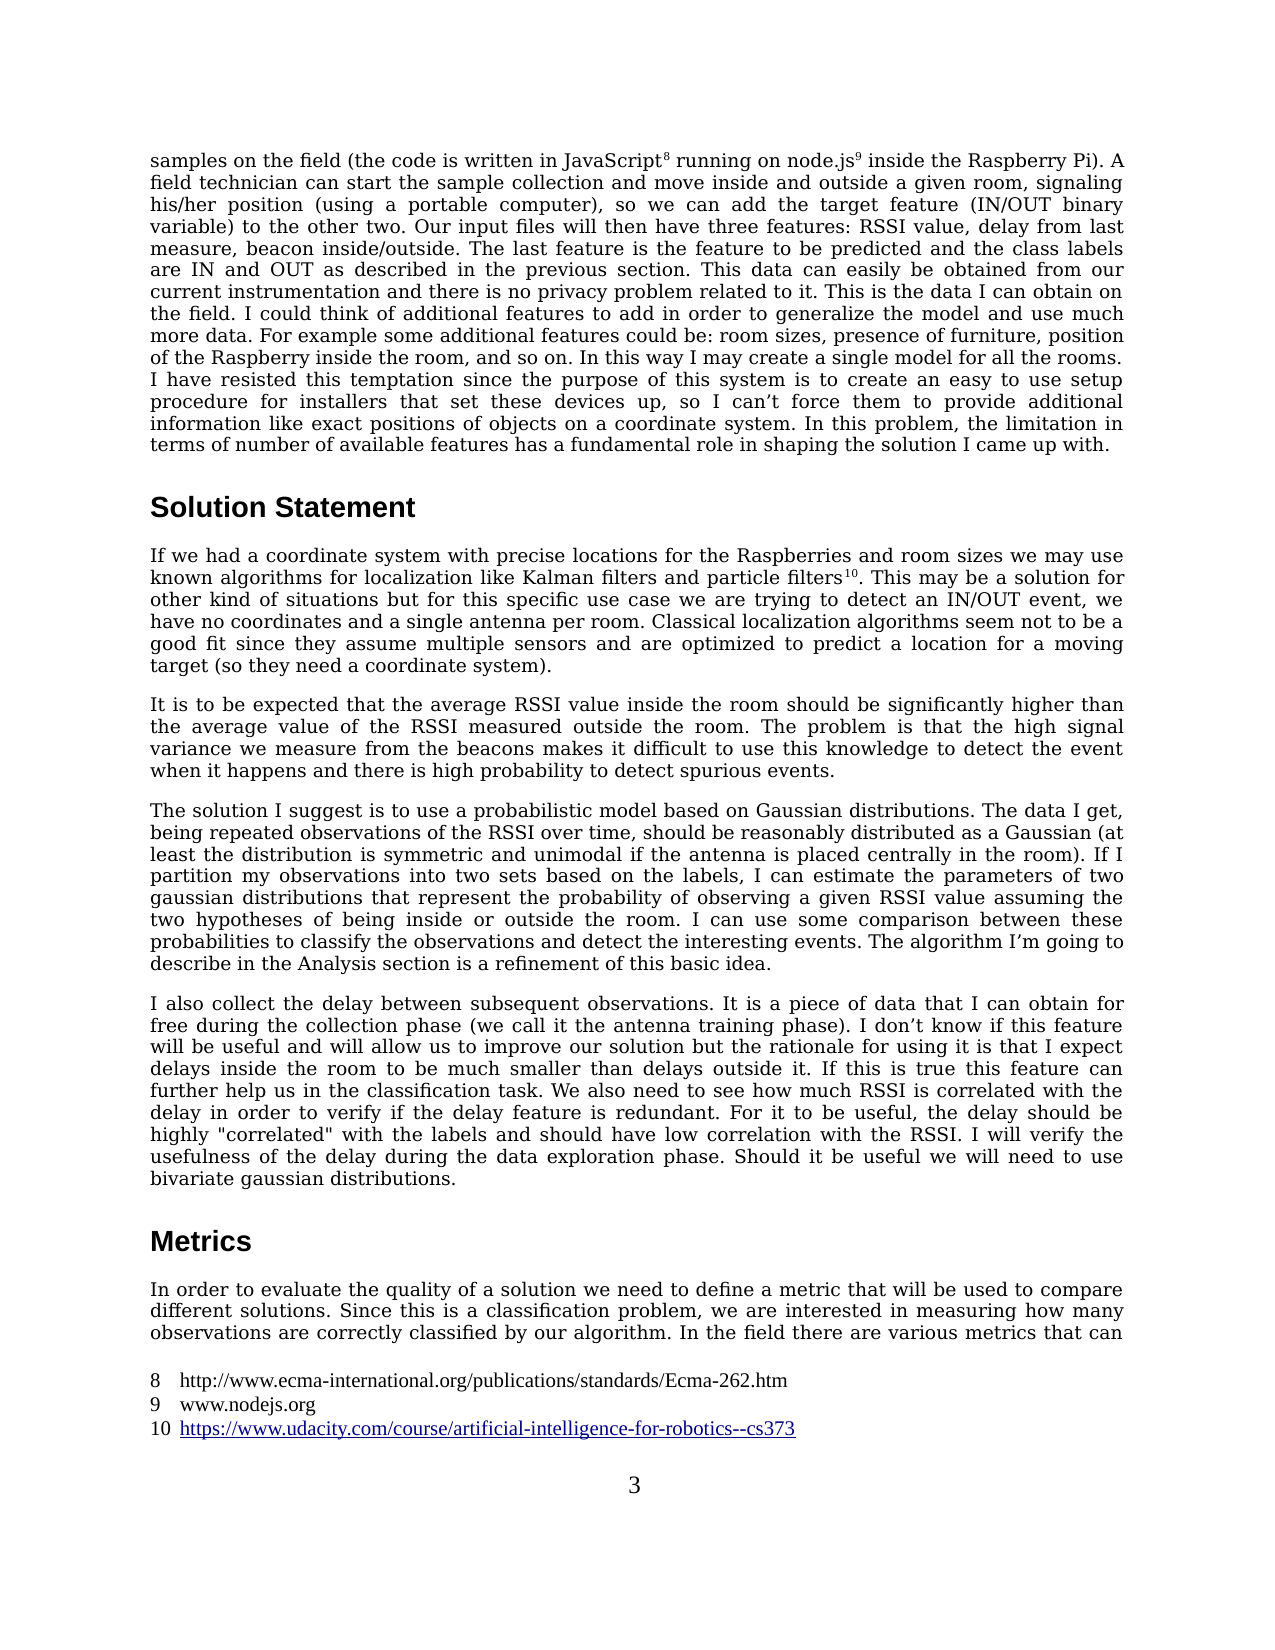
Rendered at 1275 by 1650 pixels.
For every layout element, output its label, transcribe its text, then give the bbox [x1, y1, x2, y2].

text It is to be expected that the average RSSI value inside the room should be significantly higher than the average value of the RSSI measured outside the room. The problem is that the high signal variance we measure from the beacons makes it difficult to use this knowledge to detect the event when it happens and there is high probability to detect spurious events. [150, 694, 1125, 782]
text http://www.ecma-international.org/publications/standards/Ecma-262.htm [150, 1368, 1125, 1392]
text www.nodejs.org [150, 1392, 1125, 1416]
text The solution I suggest is to use a probabilistic model based on Gaussian distributions. The data I get, being repeated observations of the RSSI over time, should be reasonably distributed as a Gaussian (at least the distribution is symmetric and unimodal if the antenna is placed centrally in the room). If I partition my observations into two sets based on the labels, I can estimate the parameters of two gaussian distributions that represent the probability of observing a given RSSI value assuming the two hypotheses of being inside or outside the room. I can use some comparison between these probabilities to classify the observations and detect the interesting events. The algorithm I’m going to describe in the Analysis section is a refinement of this basic idea. [150, 800, 1125, 975]
text I also collect the delay between subsequent observations. It is a piece of data that I can obtain for free during the collection phase (we call it the antenna training phase). I don’t know if this feature will be useful and will allow us to improve our solution but the rationale for using it is that I expect delays inside the room to be much smaller than delays outside it. If this is true this feature can further help us in the classification task. We also need to see how much RSSI is correlated with the delay in order to verify if the delay feature is redundant. For it to be useful, the delay should be highly "correlated" with the labels and should have low correlation with the RSSI. I will verify the usefulness of the delay during the data exploration phase. Should it be useful we will need to use bivariate gaussian distributions. [150, 993, 1125, 1189]
text samples on the field (the code is written in JavaScript running on node.js inside the Raspberry Pi). A field technician can start the sample collection and move inside and outside a given room, signaling his/her position (using a portable computer), so we can add the target feature (IN/OUT binary variable) to the other two. Our input files will then have three features: RSSI value, delay from last measure, beacon inside/outside. The last feature is the feature to be predicted and the class labels are IN and OUT as described in the previous section. This data can easily be obtained from our current instrumentation and there is no privacy problem related to it. This is the data I can obtain on the field. I could think of additional features to add in order to generalize the model and use much more data. For example some additional features could be: room sizes, presence of furniture, position of the Raspberry inside the room, and so on. In this way I may create a single model for all the rooms. I have resisted this temptation since the purpose of this system is to create an easy to use setup procedure for installers that set these devices up, so I can’t force them to provide additional information like exact positions of objects on a coordinate system. In this problem, the limitation in terms of number of available features has a fundamental role in shaping the solution I came up with. [150, 150, 1125, 456]
text If we had a coordinate system with precise locations for the Raspberries and room sizes we may use known algorithms for localization like Kalman filters and particle filters. This may be a solution for other kind of situations but for this specific use case we are trying to detect an IN/OUT event, we have no coordinates and a single antenna per room. Classical localization algorithms seem not to be a good fit since they assume multiple sensors and are optimized to predict a location for a moving target (so they need a coordinate system). [150, 545, 1125, 676]
subtitle Solution Statement [150, 490, 1125, 524]
subtitle Metrics [150, 1223, 1125, 1257]
text https://www.udacity.com/course/artificial-intelligence-for-robotics--cs373 [150, 1416, 1125, 1440]
text In order to evaluate the quality of a solution we need to define a metric that will be used to compare different solutions. Since this is a classification problem, we are interested in measuring how many observations are correctly classified by our algorithm. In the field there are various metrics that can [150, 1278, 1125, 1344]
